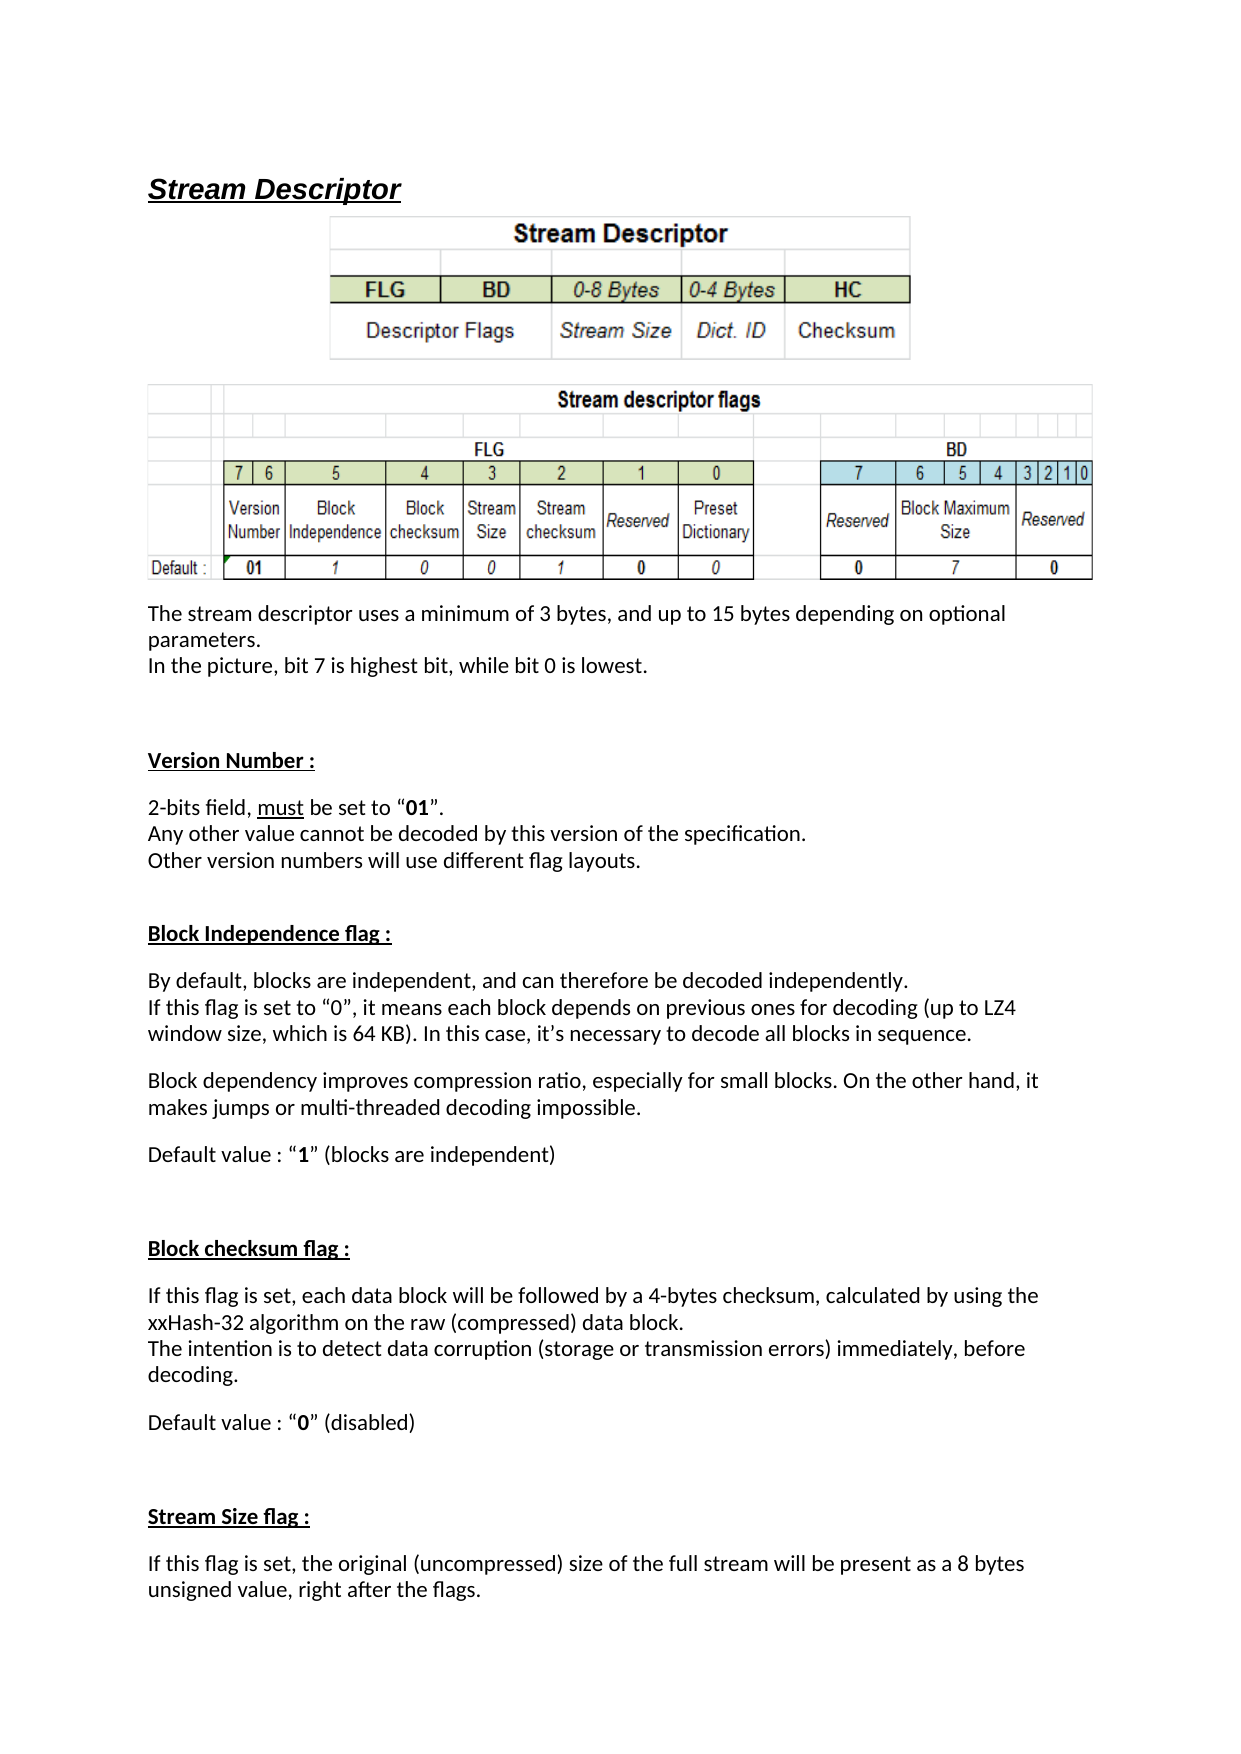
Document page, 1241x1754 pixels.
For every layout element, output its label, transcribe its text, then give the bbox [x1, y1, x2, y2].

text Stream Size flag : [148, 1507, 1093, 1530]
text The stream descriptor uses a minimum of 3 bytes, and up to 15 bytes depending on optional parameters. In the picture, bit 7 is highest bit, while bit 0 is lowest. [148, 604, 1093, 679]
text If this flag is set, the original (uncompressed) size of the full stream will be present as a 8 bytes unsigned value, right after the flags. [148, 1554, 1093, 1604]
subtitle Stream Descriptor [148, 173, 1093, 205]
text Default value : “1” (blocks are independent) [148, 1145, 1093, 1168]
text 2-bits field, must be set to “01”. Any other value cannot be decoded by this version of the specification. Other version numbers will use different flag layouts. [148, 798, 1093, 900]
picture [329, 216, 911, 360]
text Block checksum flag : [148, 1239, 1093, 1262]
text Block dependency improves compression ratio, especially for small blocks. On the other hand, it makes jumps or multi-threaded decoding impossible. [148, 1071, 1093, 1121]
text By default, blocks are independent, and can therefore be decoded independently. If this flag is set to “0”, it means each block depends on previous ones for decoding (up to LZ4 window size, which is 64 KB). In this case, it’s necessary to decode all blocks in sequence. [148, 972, 1093, 1047]
text If this flag is set, each data block will be followed by a 4-bytes checksum, calculated by using the xxHash-32 algorithm on the raw (compressed) data block. The intention is to detect data corruption (storage or transmission errors) immediately, before decoding. [148, 1287, 1093, 1388]
picture [147, 384, 1093, 580]
text Block Independence flag : [148, 924, 1093, 947]
text Version Number : [148, 751, 1093, 774]
text Default value : “0” (disabled) [148, 1413, 1093, 1436]
